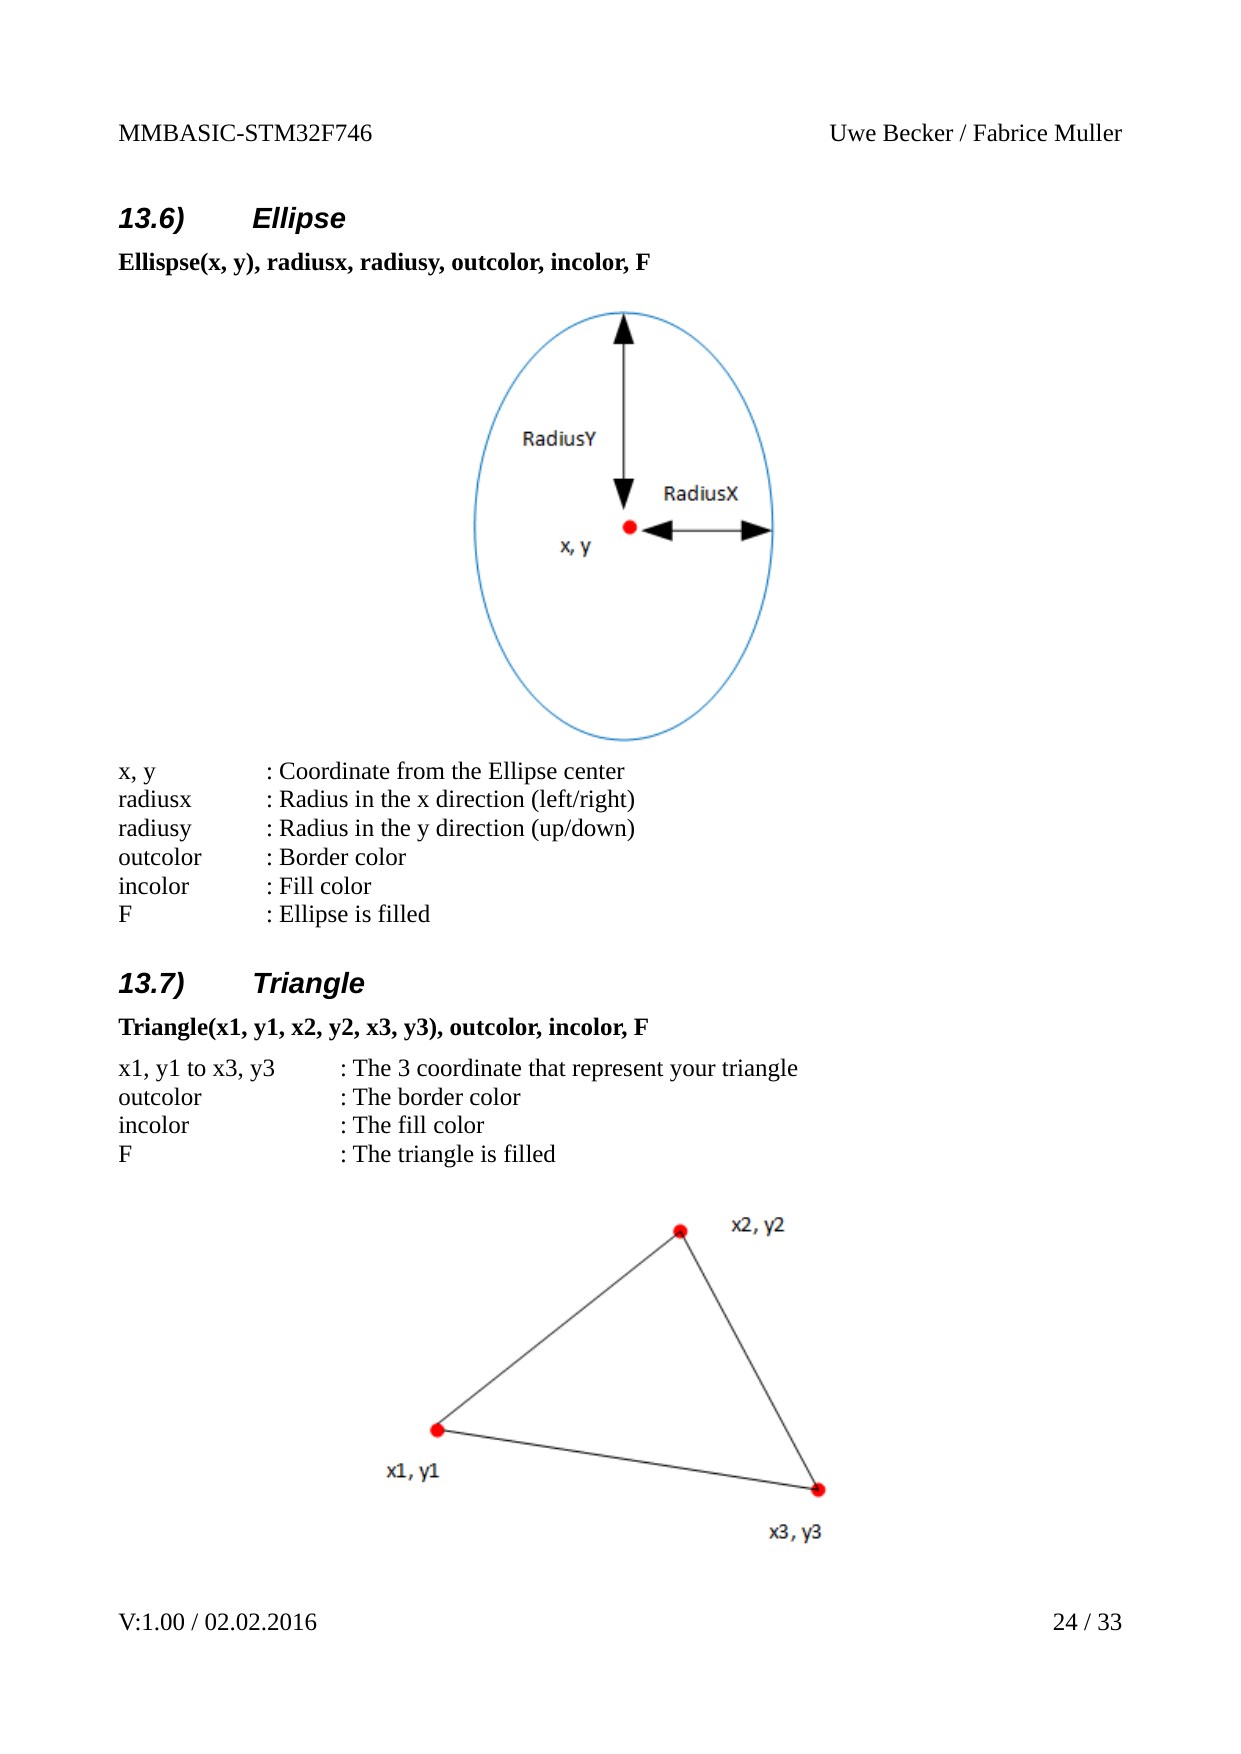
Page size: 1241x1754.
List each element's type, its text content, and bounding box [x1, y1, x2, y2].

picture [441, 288, 799, 756]
text x1, y1 to x3, y3 : The 3 coordinate that represent your triangle outcolor : The border color incolor : The fill color F : The triangle is filled [118, 1053, 1122, 1168]
subtitle Triangle [118, 966, 1122, 999]
subtitle Ellipse [118, 201, 1122, 235]
text x, y : Coordinate from the Ellipse center radiusx : Radius in the x direction (left/right) radiusy : Radius in the y direction (up/down) outcolor : Border color incolor : Fill color F : Ellipse is filled [118, 289, 1122, 928]
text Triangle(x1, y1, x2, y2, x3, y3), outcolor, incolor, F [118, 1012, 1122, 1041]
text Ellispse(x, y), radiusx, radiusy, outcolor, incolor, F [118, 247, 1122, 276]
picture [377, 1180, 863, 1556]
